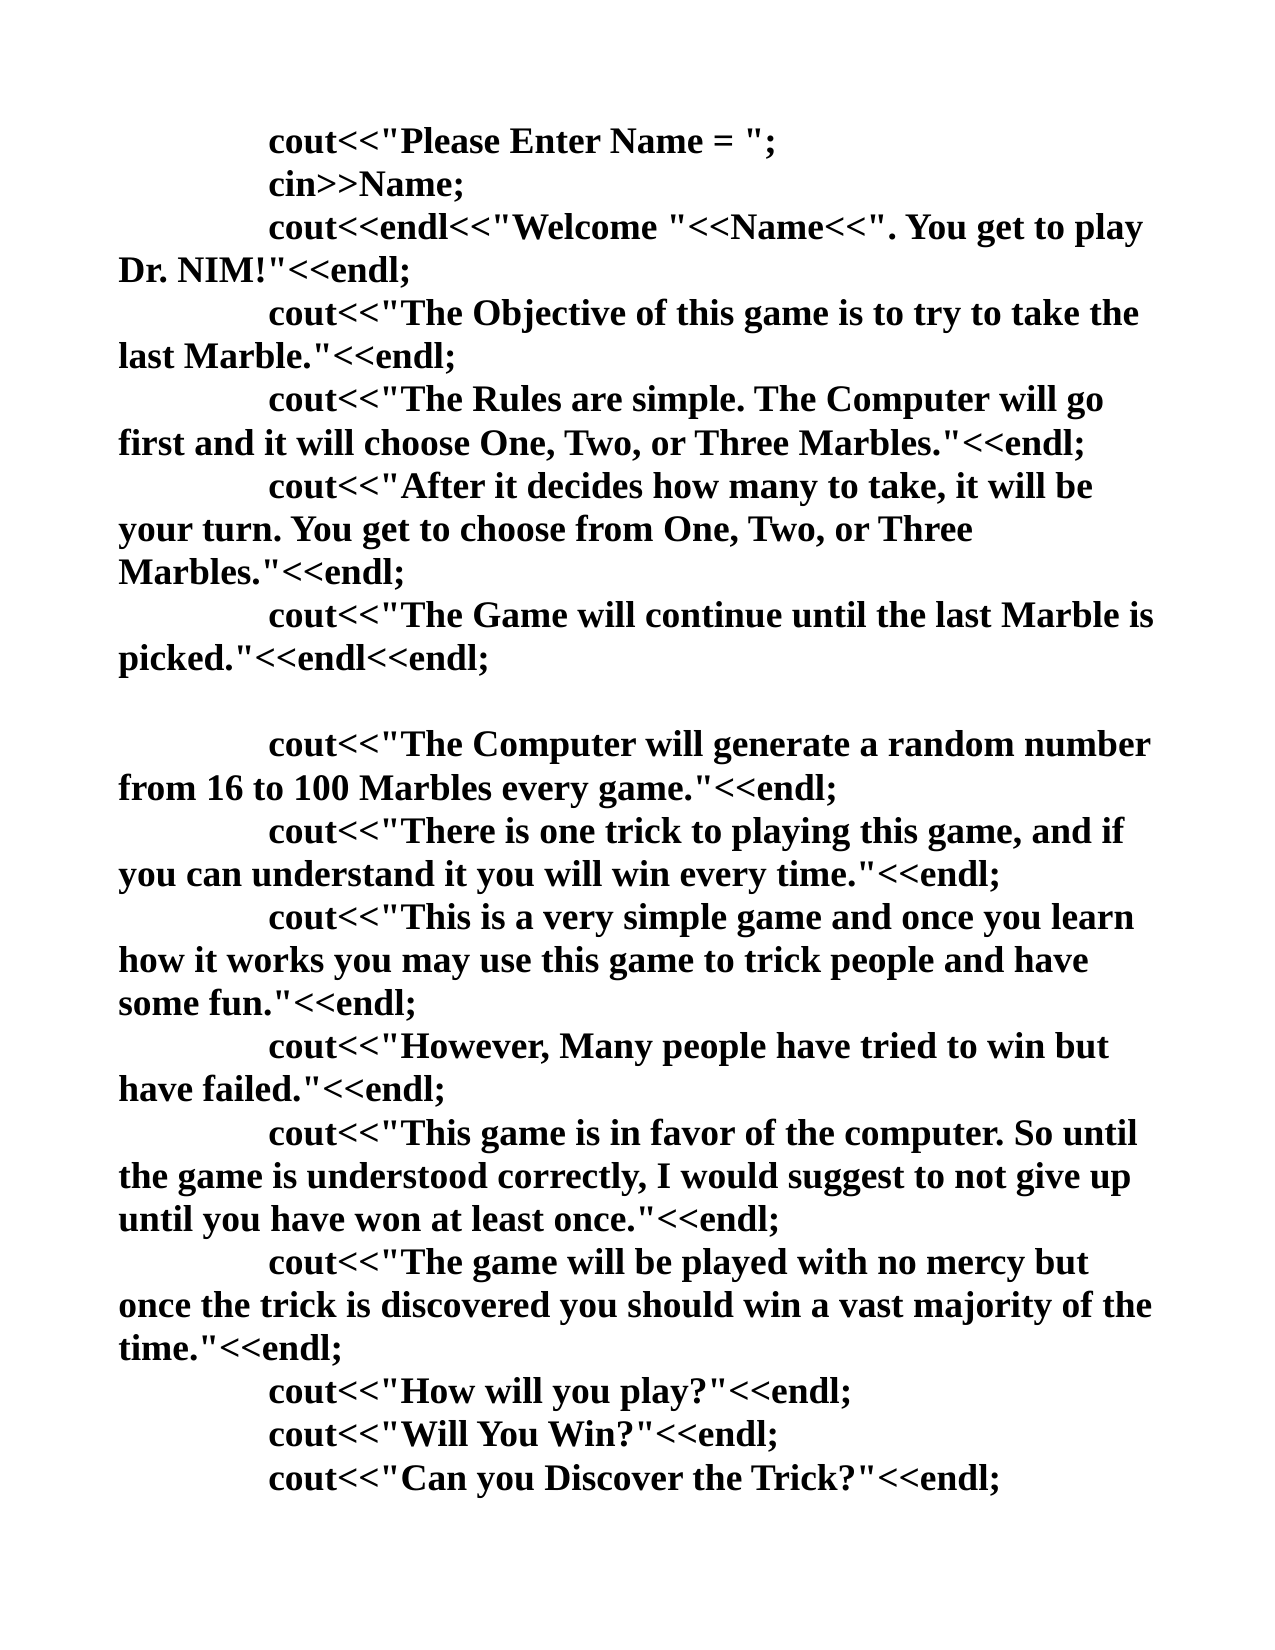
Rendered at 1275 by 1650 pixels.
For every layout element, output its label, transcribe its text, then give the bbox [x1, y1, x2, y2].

text cout<<"There is one trick to playing this game, and if you can understand it you will win every time."<<endl; [118, 808, 1157, 894]
text cout<<"Will You Win?"<<endl; [118, 1412, 1157, 1455]
text cout<<"The Rules are simple. The Computer will go first and it will choose One, Two, or Three Marbles."<<endl; [118, 377, 1157, 463]
text cout<<endl<<"Welcome "<<Name<<". You get to play Dr. NIM!"<<endl; [118, 204, 1157, 291]
text cout<<"The game will be played with no mercy but once the trick is discovered you should win a vast majority of the time."<<endl; [118, 1239, 1157, 1369]
text cout<<"This is a very simple game and once you learn how it works you may use this game to trick people and have some fun."<<endl; [118, 894, 1157, 1024]
text cout<<"How will you play?"<<endl; [118, 1369, 1157, 1412]
text cout<<"Please Enter Name = "; [118, 118, 1157, 161]
text cout<<"After it decides how many to take, it will be your turn. You get to choose from One, Two, or Three Marbles."<<endl; [118, 463, 1157, 592]
text cout<<"The Game will continue until the last Marble is picked."<<endl<<endl; [118, 592, 1157, 679]
text cout<<"Can you Discover the Trick?"<<endl; [118, 1455, 1157, 1498]
text cout<<"This game is in favor of the computer. So until the game is understood correctly, I would suggest to not give up until you have won at least once."<<endl; [118, 1110, 1157, 1239]
text cin>>Name; [118, 161, 1157, 204]
text cout<<"The Objective of this game is to try to take the last Marble."<<endl; [118, 291, 1157, 377]
text cout<<"The Computer will generate a random number from 16 to 100 Marbles every game."<<endl; [118, 722, 1157, 808]
text cout<<"However, Many people have tried to win but have failed."<<endl; [118, 1024, 1157, 1110]
